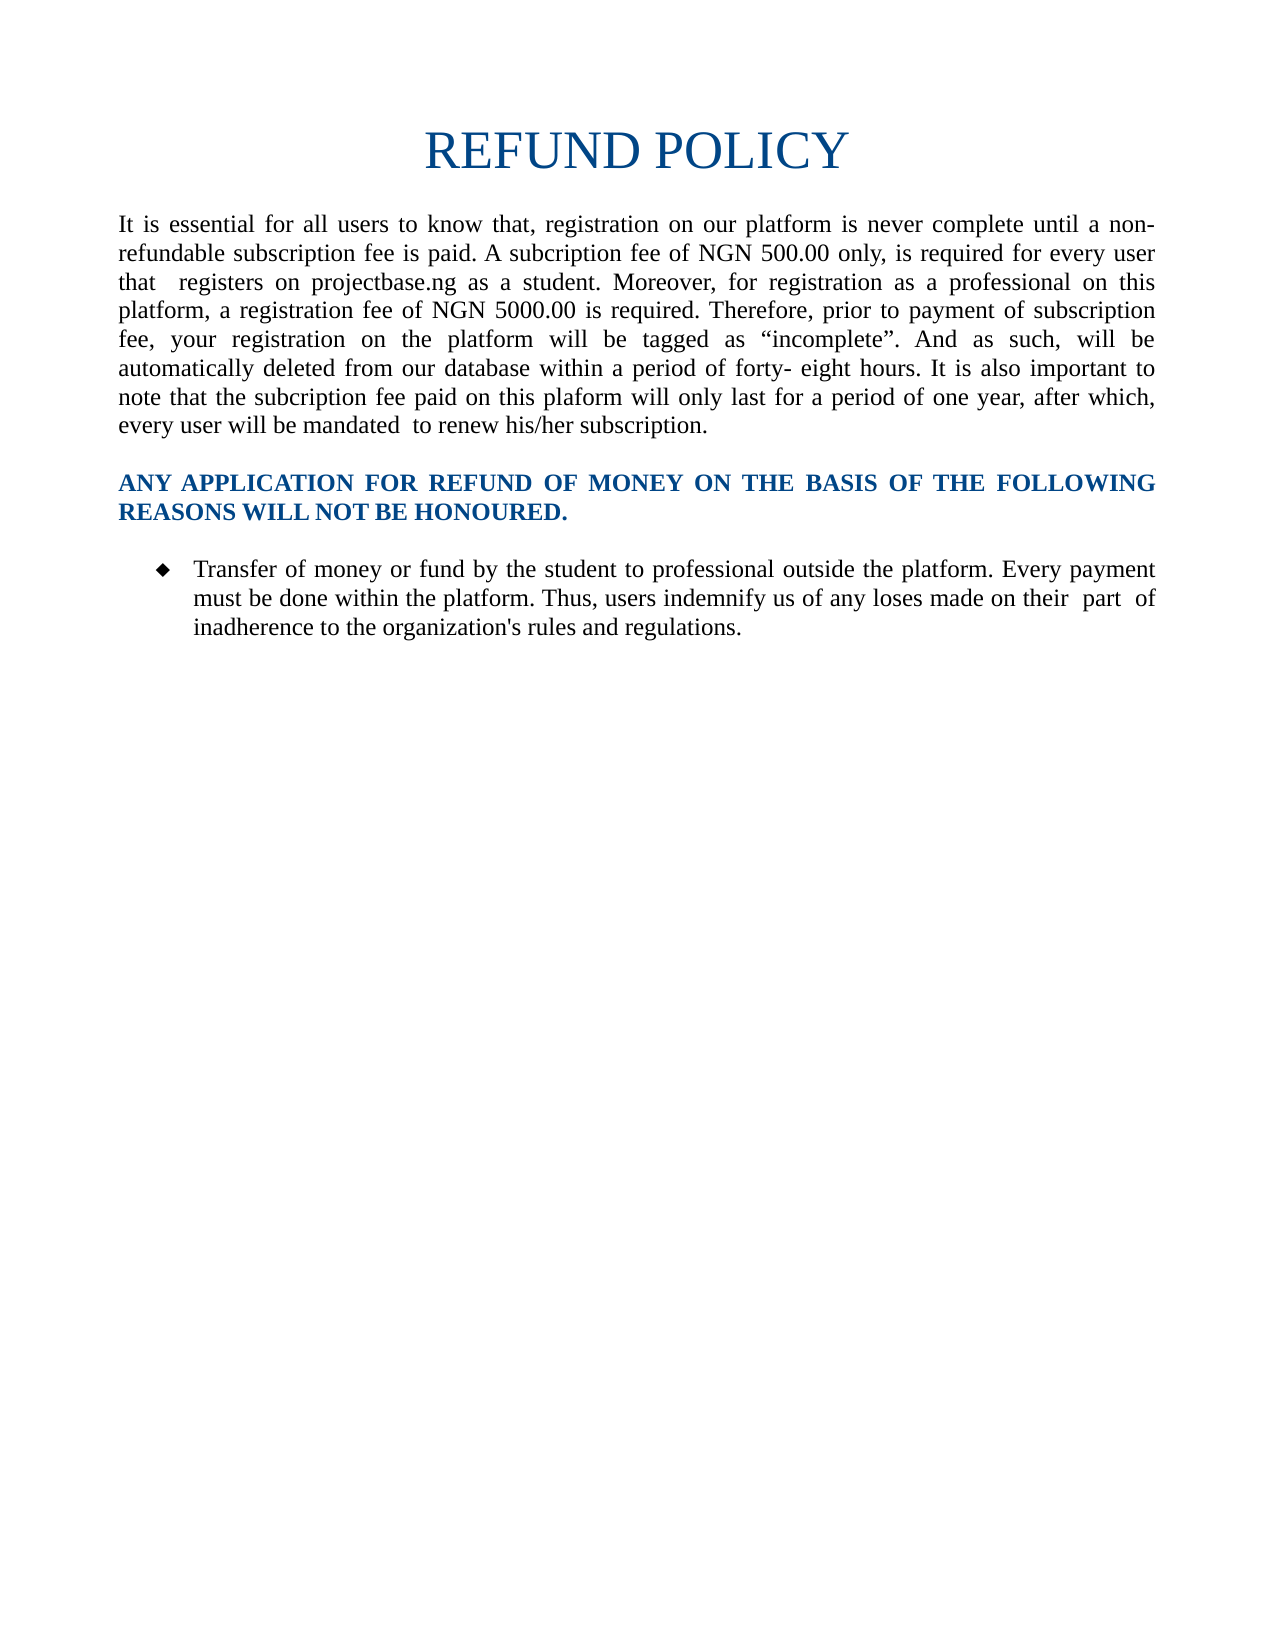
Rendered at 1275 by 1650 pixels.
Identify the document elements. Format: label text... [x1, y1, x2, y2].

list Transfer of money or fund by the student to professional outside the platform. Every payment must be done within the platform. Thus, users indemnify us of any loses made on their part of inadherence to the organization's rules and regulations. [156, 554, 1157, 640]
text REFUND POLICY [118, 118, 1157, 180]
text It is essential for all users to know that, registration on our platform is never complete until a non- refundable subscription fee is paid. A subcription fee of NGN 500.00 only, is required for every user that registers on projectbase.ng as a student. Moreover, for registration as a professional on this platform, a registration fee of NGN 5000.00 is required. Therefore, prior to payment of subscription fee, your registration on the platform will be tagged as “incomplete”. And as such, will be automatically deleted from our database within a period of forty- eight hours. It is also important to note that the subcription fee paid on this plaform will only last for a period of one year, after which, every user will be mandated to renew his/her subscription. [118, 209, 1157, 439]
text ANY APPLICATION FOR REFUND OF MONEY ON THE BASIS OF THE FOLLOWING REASONS WILL NOT BE HONOURED. [118, 468, 1157, 525]
